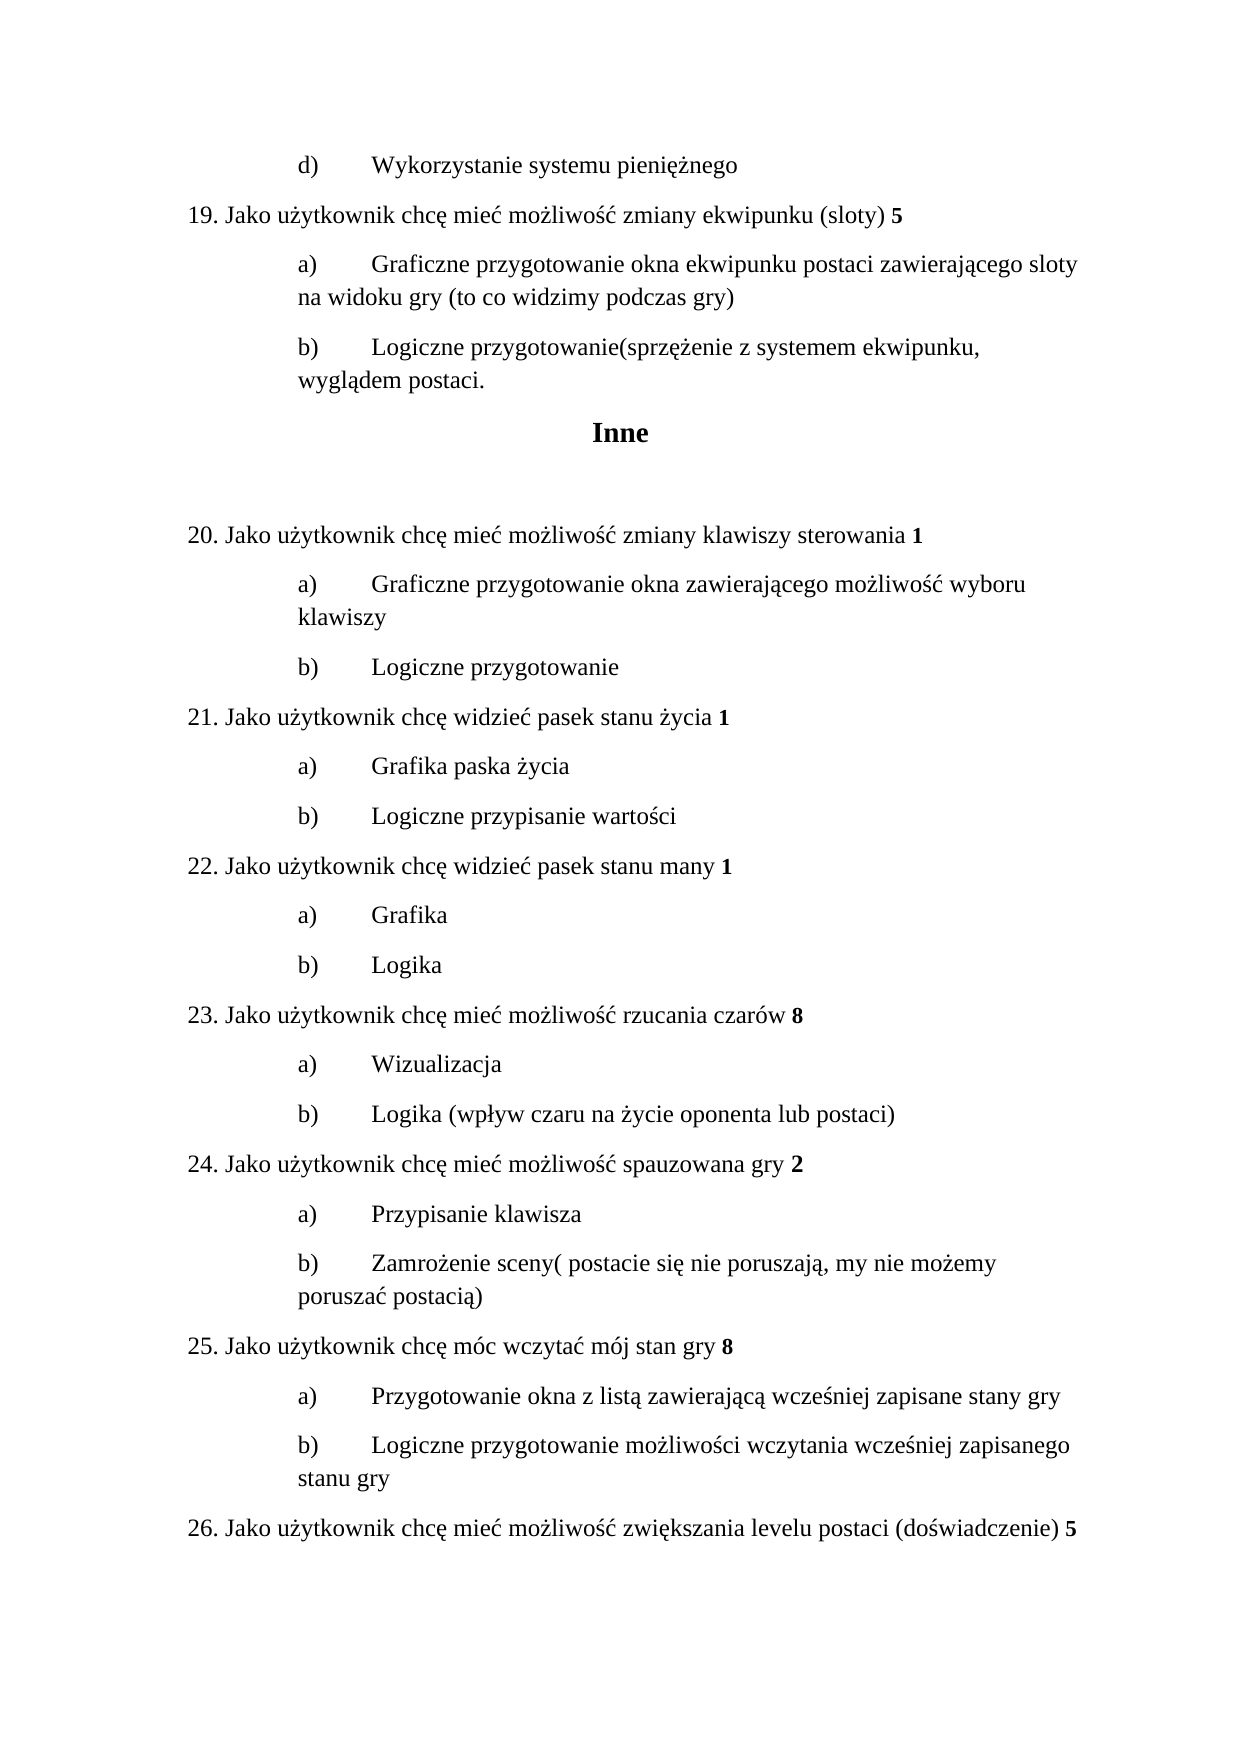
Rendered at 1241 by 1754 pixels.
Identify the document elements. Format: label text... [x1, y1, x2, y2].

list Logiczne przygotowanie [298, 652, 1090, 681]
list Wykorzystanie systemu pieniężnego [298, 150, 1090, 179]
text Inne [150, 415, 1090, 448]
list Logika (wpływ czaru na życie oponenta lub postaci) [298, 1099, 1090, 1128]
list Jako użytkownik chcę mieć możliwość zmiany klawiszy sterowania 1 [187, 520, 1090, 548]
list Jako użytkownik chcę widzieć pasek stanu many 1 [187, 851, 1090, 879]
list Graficzne przygotowanie okna zawierającego możliwość wyboru klawiszy [298, 569, 1090, 631]
list Jako użytkownik chcę mieć możliwość zwiększania levelu postaci (doświadczenie) 5 [187, 1513, 1090, 1542]
list Grafika paska życia [298, 751, 1090, 780]
list Jako użytkownik chcę mieć możliwość spauzowana gry 2 [187, 1149, 1090, 1178]
list Jako użytkownik chcę mieć możliwość zmiany ekwipunku (sloty) 5 [187, 200, 1090, 228]
list Wizualizacja [298, 1049, 1090, 1078]
list Logiczne przygotowanie(sprzężenie z systemem ekwipunku, wyglądem postaci. [298, 332, 1090, 394]
list Jako użytkownik chcę widzieć pasek stanu życia 1 [187, 702, 1090, 731]
list Jako użytkownik chcę mieć możliwość rzucania czarów 8 [187, 1000, 1090, 1029]
list Grafika [298, 901, 1090, 929]
list Przygotowanie okna z listą zawierającą wcześniej zapisane stany gry [298, 1381, 1090, 1409]
list Zamrożenie sceny( postacie się nie poruszają, my nie możemy poruszać postacią) [298, 1248, 1090, 1310]
list Logika [298, 950, 1090, 979]
list Jako użytkownik chcę móc wczytać mój stan gry 8 [187, 1331, 1090, 1360]
list Przypisanie klawisza [298, 1199, 1090, 1227]
list Logiczne przygotowanie możliwości wczytania wcześniej zapisanego stanu gry [298, 1430, 1090, 1492]
list Logiczne przypisanie wartości [298, 801, 1090, 830]
list Graficzne przygotowanie okna ekwipunku postaci zawierającego sloty na widoku gry (to co widzimy podczas gry) [298, 249, 1090, 311]
